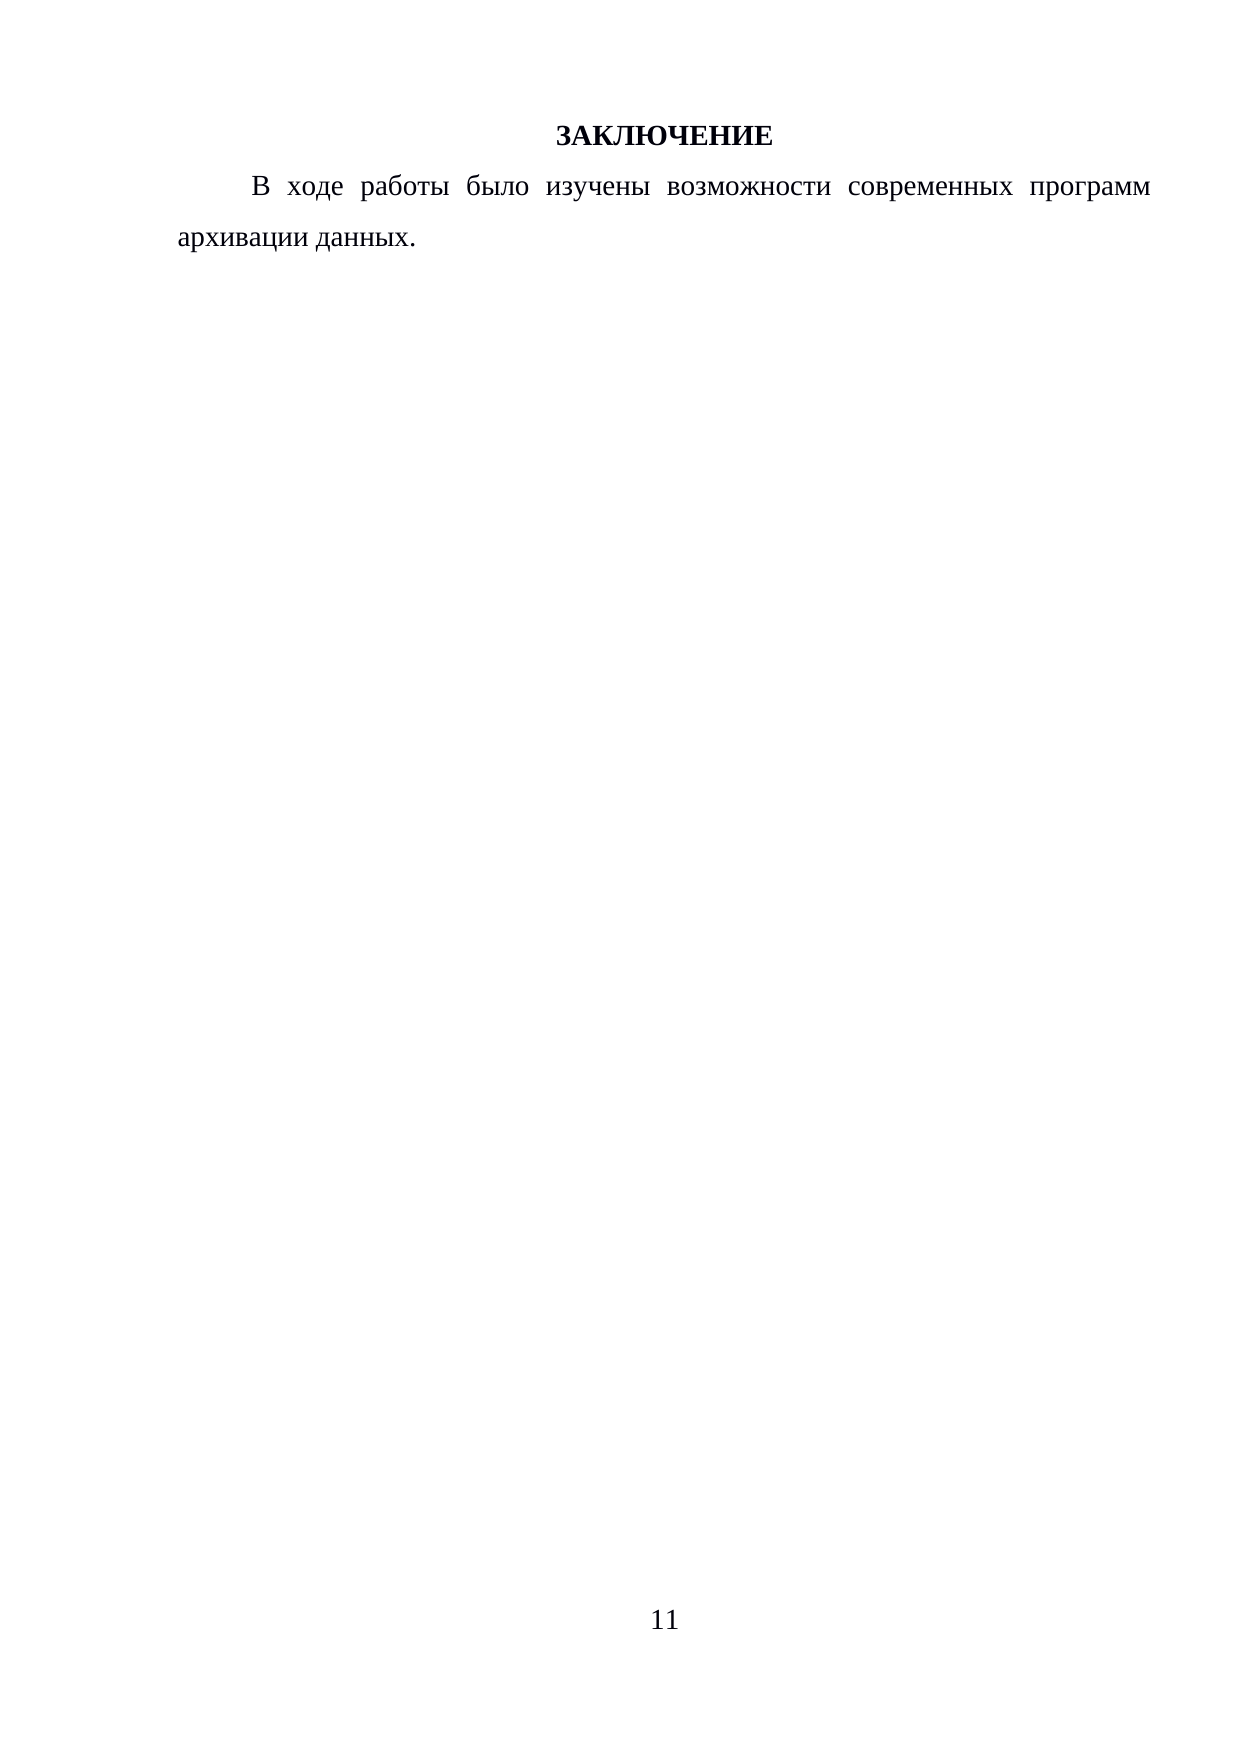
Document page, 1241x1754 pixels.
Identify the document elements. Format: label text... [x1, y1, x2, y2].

text В ходе работы было изучены возможности современных программ архивации данных. [177, 168, 1152, 252]
subtitle ЗАКЛЮЧЕНИЕ [177, 118, 1152, 152]
